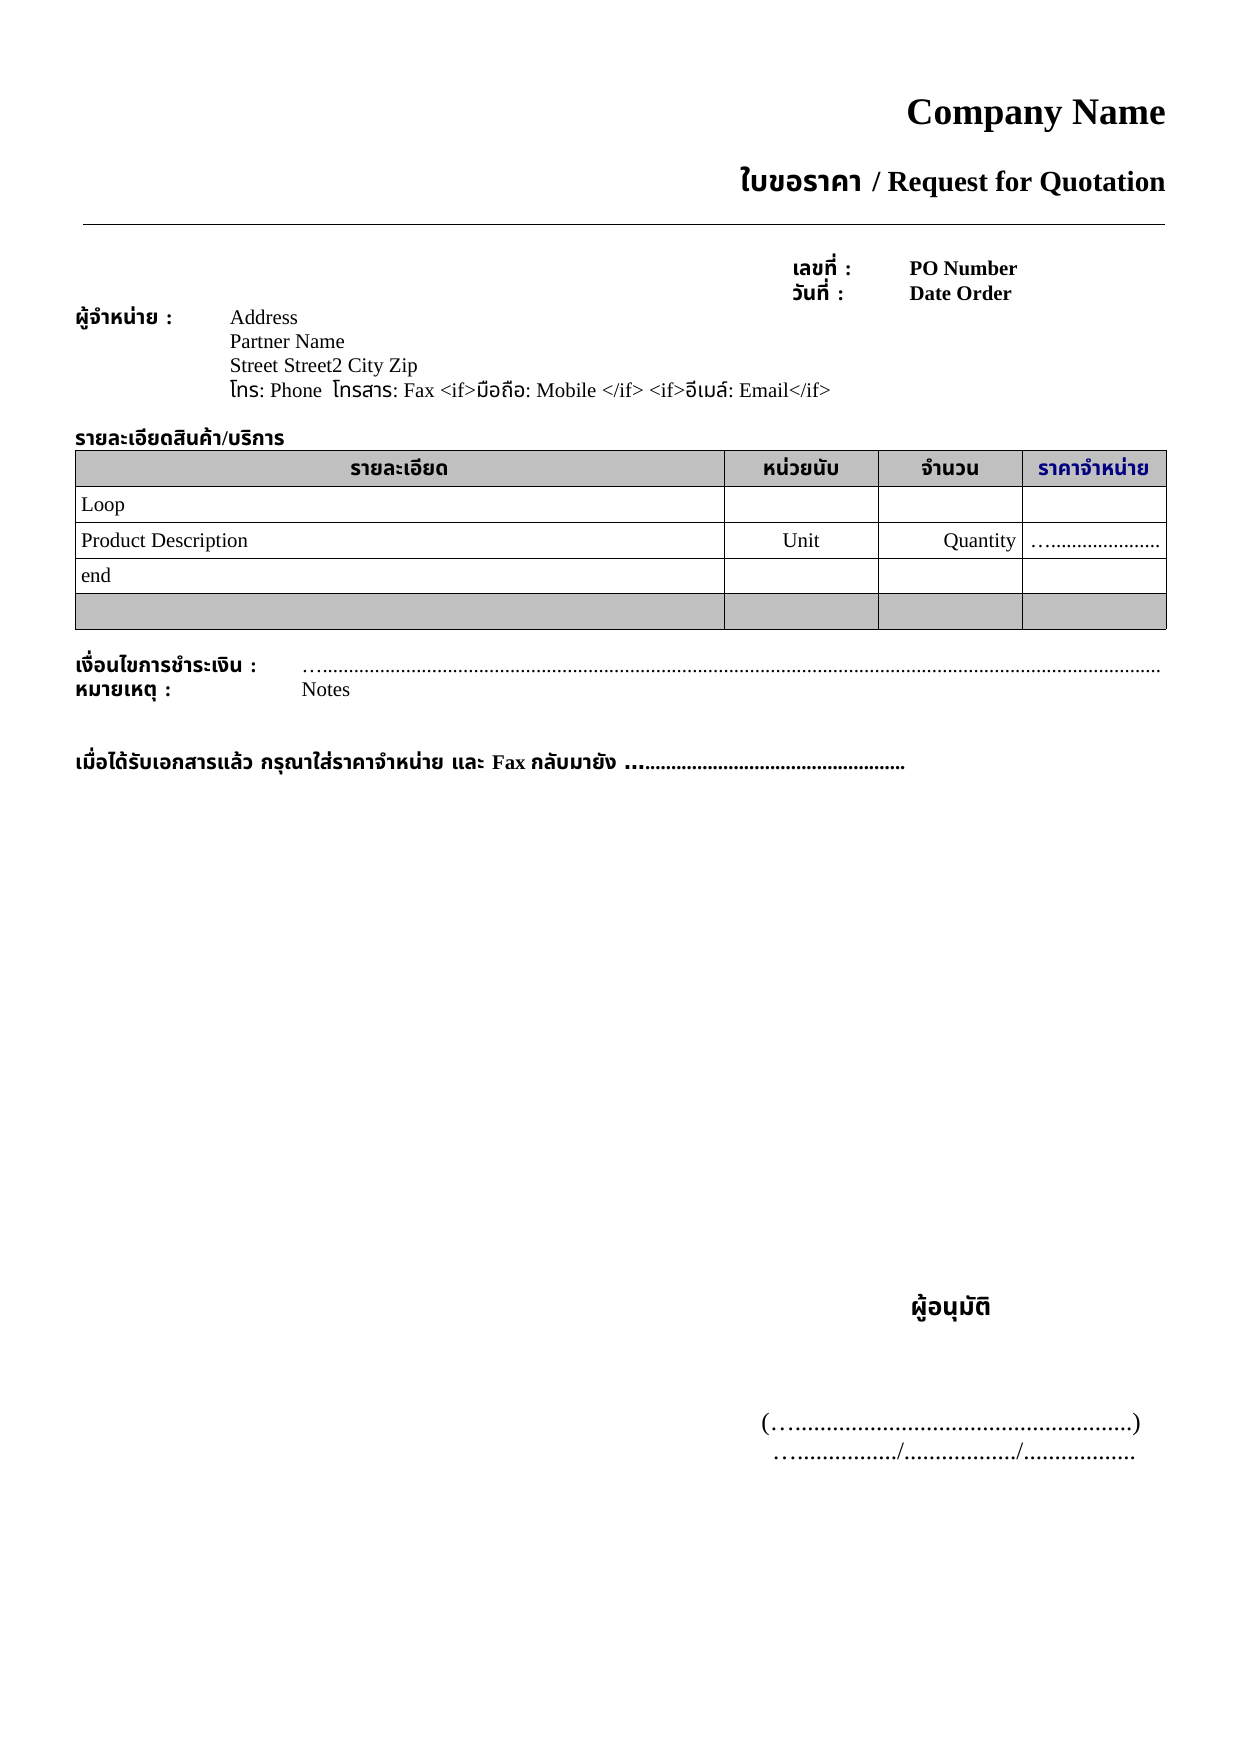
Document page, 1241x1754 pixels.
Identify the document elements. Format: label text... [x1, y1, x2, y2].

table_cell [725, 594, 878, 629]
table_cell [1023, 487, 1166, 522]
table_header เลขที่ : [792, 256, 909, 281]
table_cell Notes [301, 677, 1166, 702]
table_cell [76, 594, 724, 629]
table_cell [75, 354, 229, 377]
table_cell [879, 594, 1022, 629]
table_cell Street Street2 City Zip [230, 354, 1166, 377]
text รายละเอียดสินค้า/บริการ [75, 426, 1166, 450]
table_header [230, 256, 792, 281]
table_cell วันที่ : [792, 281, 909, 305]
table_cell [1023, 594, 1166, 629]
table_cell [1023, 559, 1166, 593]
table_header เงื่อนไขการชำระเงิน : [75, 653, 301, 677]
table_cell Date Order [909, 281, 1166, 305]
table_cell [75, 329, 229, 353]
table_cell [230, 281, 792, 305]
table_header ผู้จำหน่าย : [75, 305, 229, 329]
table_cell [879, 487, 1022, 522]
table_header รายละเอียด [76, 451, 724, 486]
table_cell …..................... [1023, 523, 1166, 557]
table_header …................................................................................................................................................................. [301, 653, 1166, 677]
table_cell [725, 487, 878, 522]
table_cell หมายเหตุ : [75, 677, 301, 702]
table_cell Quantity [879, 523, 1022, 557]
text เมื่อได้รับเอกสารแล้ว กรุณาใส่ราคาจำหน่าย และ Fax กลับมายัง ….................................................. [75, 750, 1166, 774]
table_header Address [230, 305, 1166, 329]
table_header PO Number [909, 256, 1166, 281]
table_header จำนวน [879, 451, 1022, 486]
table_cell Unit [725, 523, 878, 557]
table_cell [725, 559, 878, 593]
table_header หน่วยนับ [725, 451, 878, 486]
table_cell Partner Name [230, 329, 1166, 353]
table_cell [879, 559, 1022, 593]
table_header [75, 256, 229, 281]
table_cell Loop [76, 487, 724, 522]
table_cell [75, 281, 229, 305]
table_header ราคาจำหน่าย [1023, 451, 1166, 486]
table_cell Product Description [76, 523, 724, 557]
table_cell โทร: Phone โทรสาร: Fax <if>มือถือ: Mobile </if> <if>อีเมล์: Email</if> [230, 378, 1166, 402]
table_cell [75, 378, 229, 402]
table_cell end [76, 559, 724, 593]
